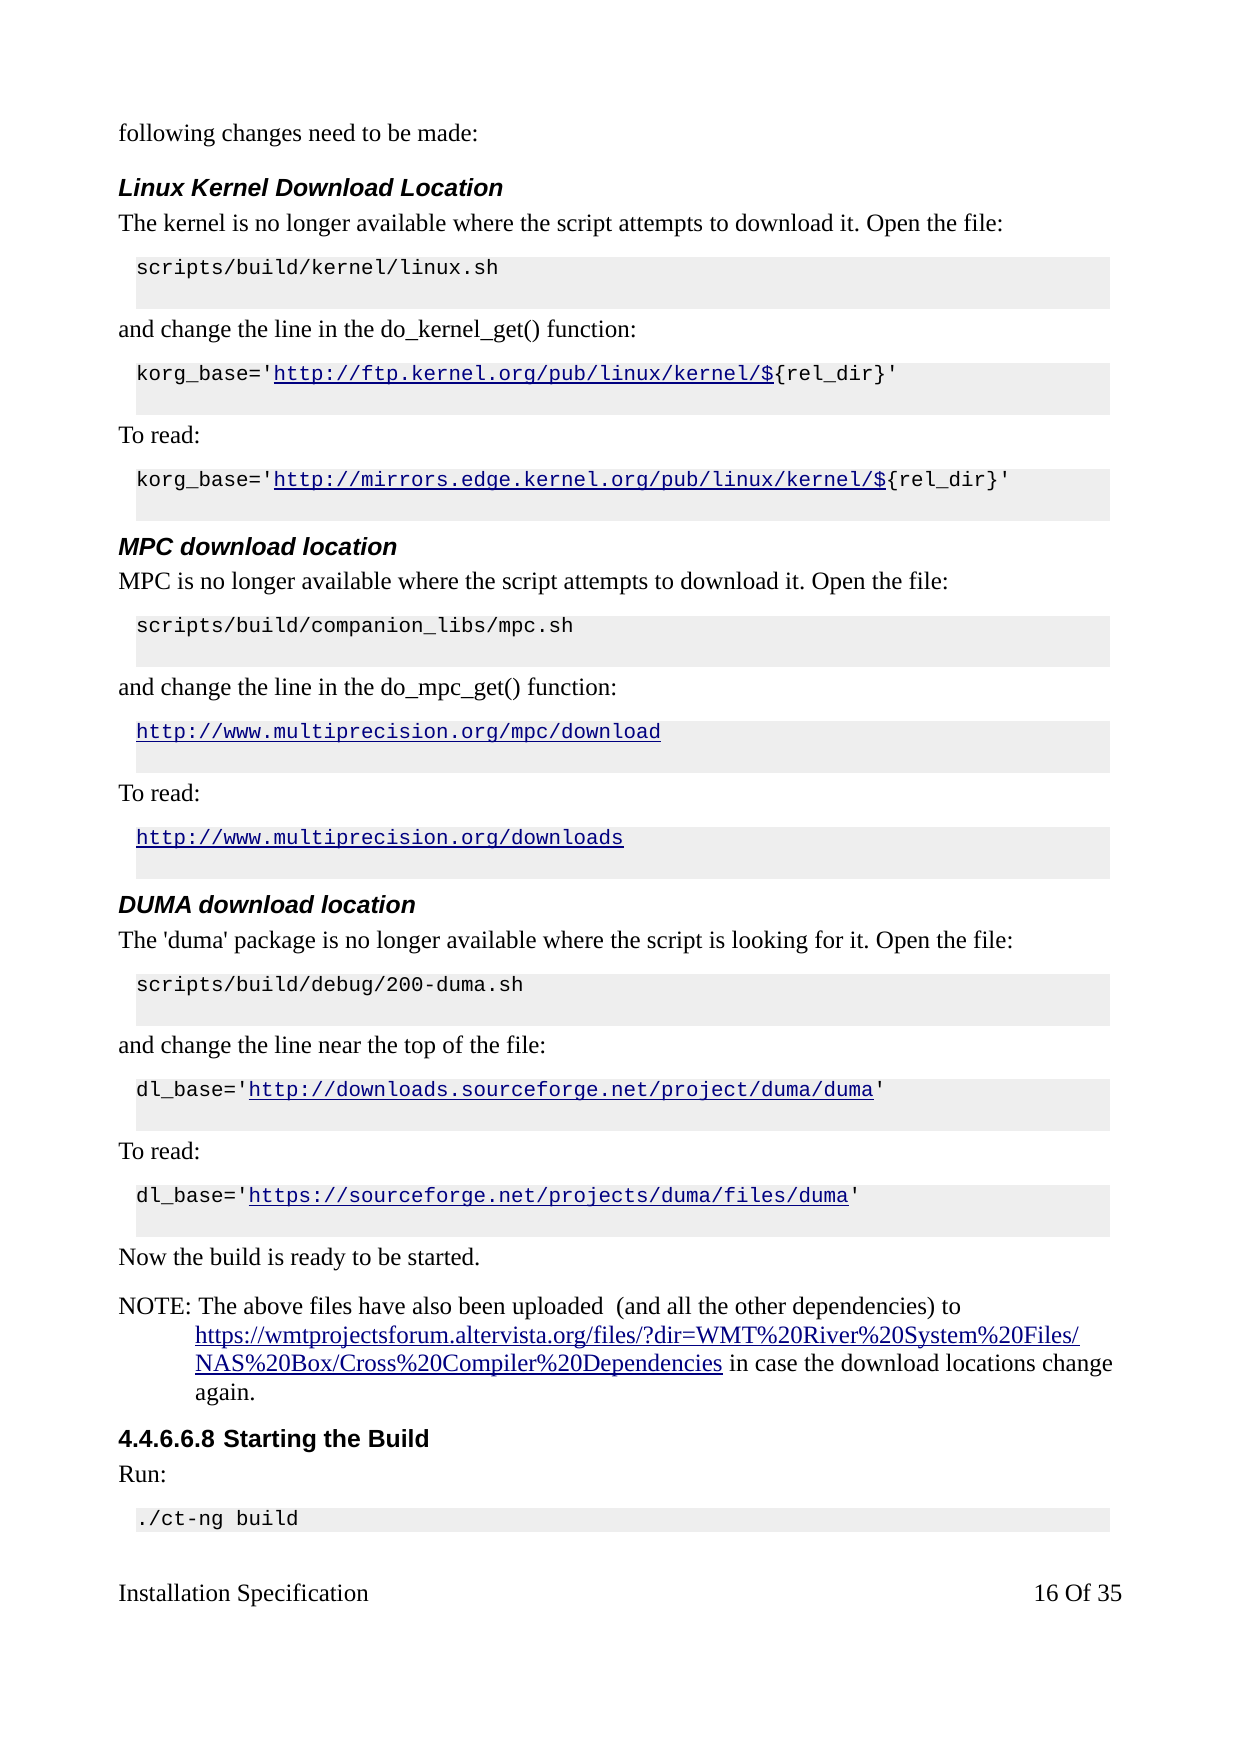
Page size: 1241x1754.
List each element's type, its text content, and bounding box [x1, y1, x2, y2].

text following changes need to be made: [118, 118, 1122, 147]
text and change the line in the do_kernel_get() function: [118, 314, 1122, 343]
text dl_base='https://sourceforge.net/projects/duma/files/duma' [136, 1185, 1110, 1209]
text http://www.multiprecision.org/downloads [136, 827, 1110, 851]
text The 'duma' package is no longer available where the script is looking for it. Open the file: [118, 925, 1122, 953]
text dl_base='http://downloads.sourceforge.net/project/duma/duma' [136, 1079, 1110, 1103]
text NOTE: The above files have also been uploaded (and all the other dependencies) to https://wmtprojectsforum.altervista.org/files/?dir=WMT%20River%20System%20Files/NAS%20Box/Cross%20Compiler%20Dependencies in case the download locations change again. [118, 1291, 1122, 1406]
text The kernel is no longer available where the script attempts to download it. Open the file: [118, 208, 1122, 237]
text To read: [118, 778, 1122, 807]
text and change the line in the do_mpc_get() function: [118, 672, 1122, 701]
text MPC is no longer available where the script attempts to download it. Open the file: [118, 566, 1122, 595]
subtitle MPC download location [118, 532, 1122, 560]
text http://www.multiprecision.org/mpc/download [136, 721, 1110, 745]
text korg_base='http://mirrors.edge.kernel.org/pub/linux/kernel/${rel_dir}' [136, 469, 1110, 492]
text To read: [118, 420, 1122, 448]
text scripts/build/kernel/linux.sh [136, 257, 1110, 281]
text ./ct-ng build [136, 1508, 1110, 1532]
text Run: [118, 1459, 1122, 1488]
subtitle DUMA download location [118, 890, 1122, 918]
subtitle Linux Kernel Download Location [118, 173, 1122, 202]
text To read: [118, 1136, 1122, 1165]
text scripts/build/debug/200-duma.sh [136, 974, 1110, 997]
subtitle Starting the Build [118, 1424, 1122, 1453]
text Now the build is ready to be started. [118, 1242, 1122, 1271]
text and change the line near the top of the file: [118, 1030, 1122, 1059]
text scripts/build/companion_libs/mpc.sh [136, 616, 1110, 639]
text korg_base='http://ftp.kernel.org/pub/linux/kernel/${rel_dir}' [136, 363, 1110, 387]
